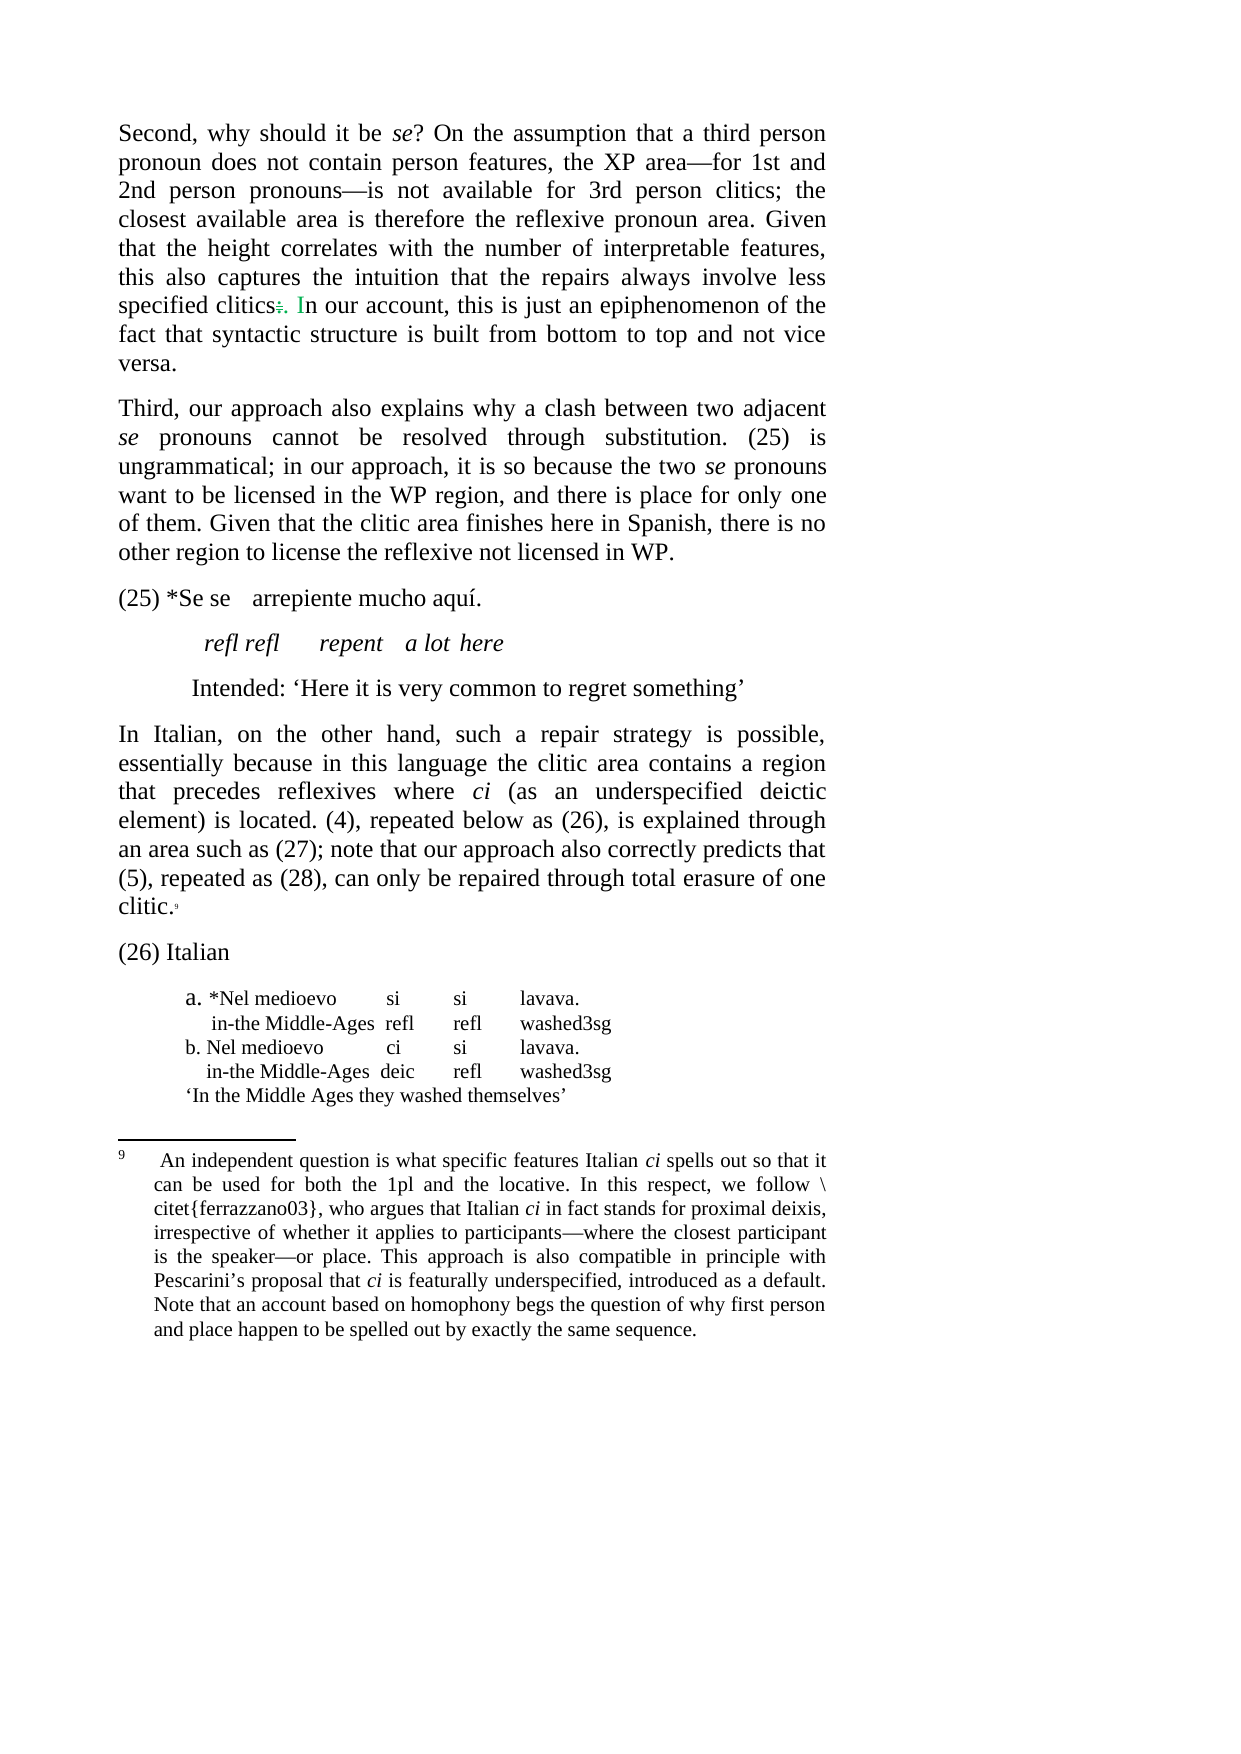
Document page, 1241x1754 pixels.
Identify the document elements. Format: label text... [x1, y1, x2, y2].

text (25) *Se se arrepiente mucho aquí. [118, 583, 827, 611]
text Intended: ‘Here it is very common to regret something’ [118, 673, 827, 702]
text a. *Nel medioevo si si lavava. [118, 982, 827, 1011]
text b. Nel medioevo ci si lavava. [118, 1035, 827, 1059]
text In Italian, on the other hand, such a repair strategy is possible, essentially because in this language the clitic area contains a region that precedes reflexives where ci (as an underspecified deictic element) is located. (4), repeated below as (26), is explained through an area such as (27); note that our approach also correctly predicts that (5), repeated as (28), can only be repaired through total erasure of one clitic. [118, 719, 827, 920]
text An independent question is what specific features Italian ci spells out so that it can be used for both the 1pl and the locative. In this respect, we follow \citet{ferrazzano03}, who argues that Italian ci in fact stands for proximal deixis, irrespective of whether it applies to participants—where the closest participant is the speaker—or place. This approach is also compatible in principle with Pescarini’s proposal that ci is featurally underspecified, introduced as a default. Note that an account based on homophony begs the question of why first person and place happen to be spelled out by exactly the same sequence. [118, 1146, 827, 1341]
text Second, why should it be se? On the assumption that a third person pronoun does not contain person features, the XP area—for 1st and 2nd person pronouns—is not available for 3rd person clitics; the closest available area is therefore the reflexive pronoun area. Given that the height correlates with the number of interpretable features, this also captures the intuition that the repairs always involve less specified clitics:. In our account, this is just an epiphenomenon of the fact that syntactic structure is built from bottom to top and not vice versa. [118, 118, 827, 377]
text ‘In the Middle Ages they washed themselves’ [118, 1083, 827, 1107]
text in-the Middle-Ages refl refl washed3sg [118, 1011, 827, 1035]
text refl refl repent a lot here [118, 628, 827, 657]
text Third, our approach also explains why a clash between two adjacent se pronouns cannot be resolved through substitution. (25) is ungrammatical; in our approach, it is so because the two se pronouns want to be licensed in the WP region, and there is place for only one of them. Given that the clitic area finishes here in Spanish, there is no other region to license the reflexive not licensed in WP. [118, 393, 827, 566]
text in-the Middle-Ages deic refl washed3sg [118, 1059, 827, 1083]
text (26) Italian [118, 937, 827, 966]
